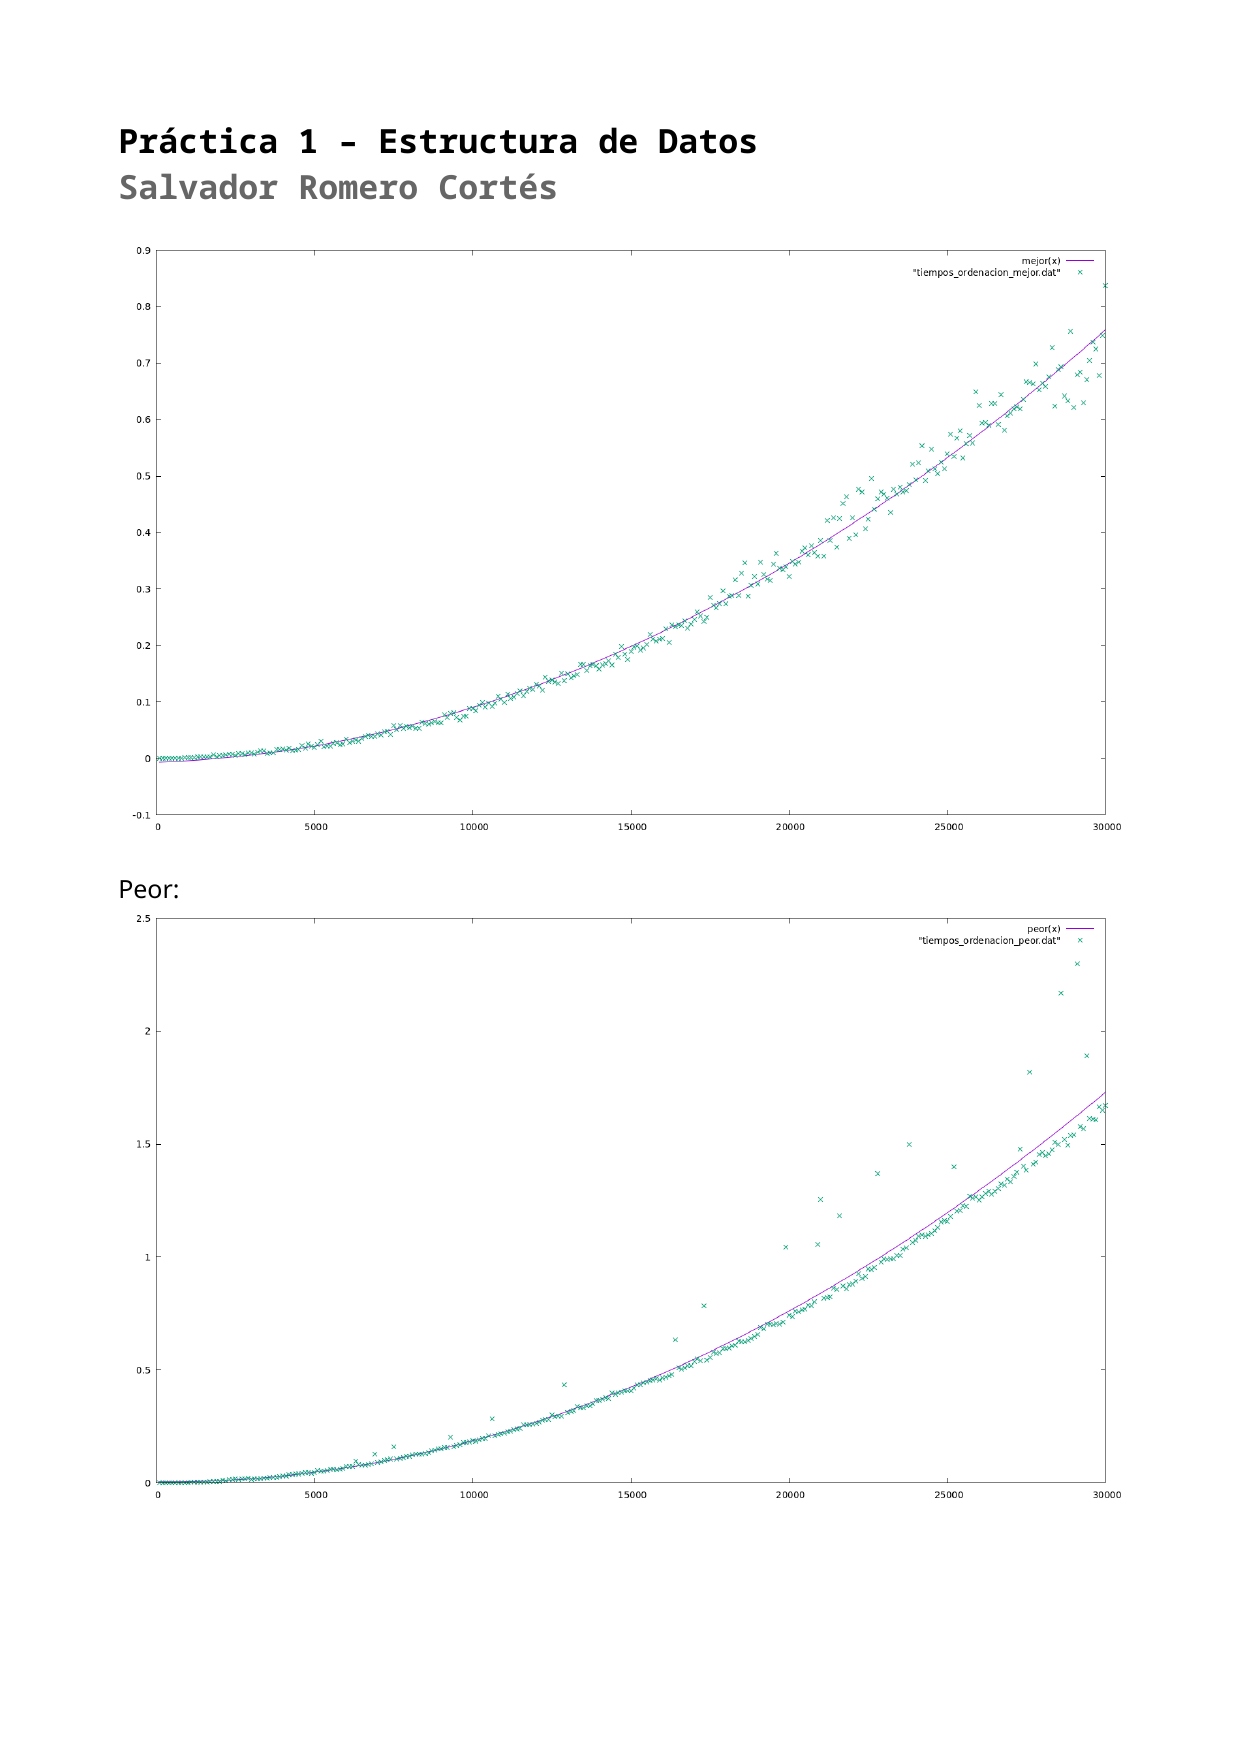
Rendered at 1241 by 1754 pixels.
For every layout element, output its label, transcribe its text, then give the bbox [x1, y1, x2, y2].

text Peor: [118, 872, 1122, 906]
picture [118, 906, 1123, 1506]
picture [118, 238, 1123, 838]
